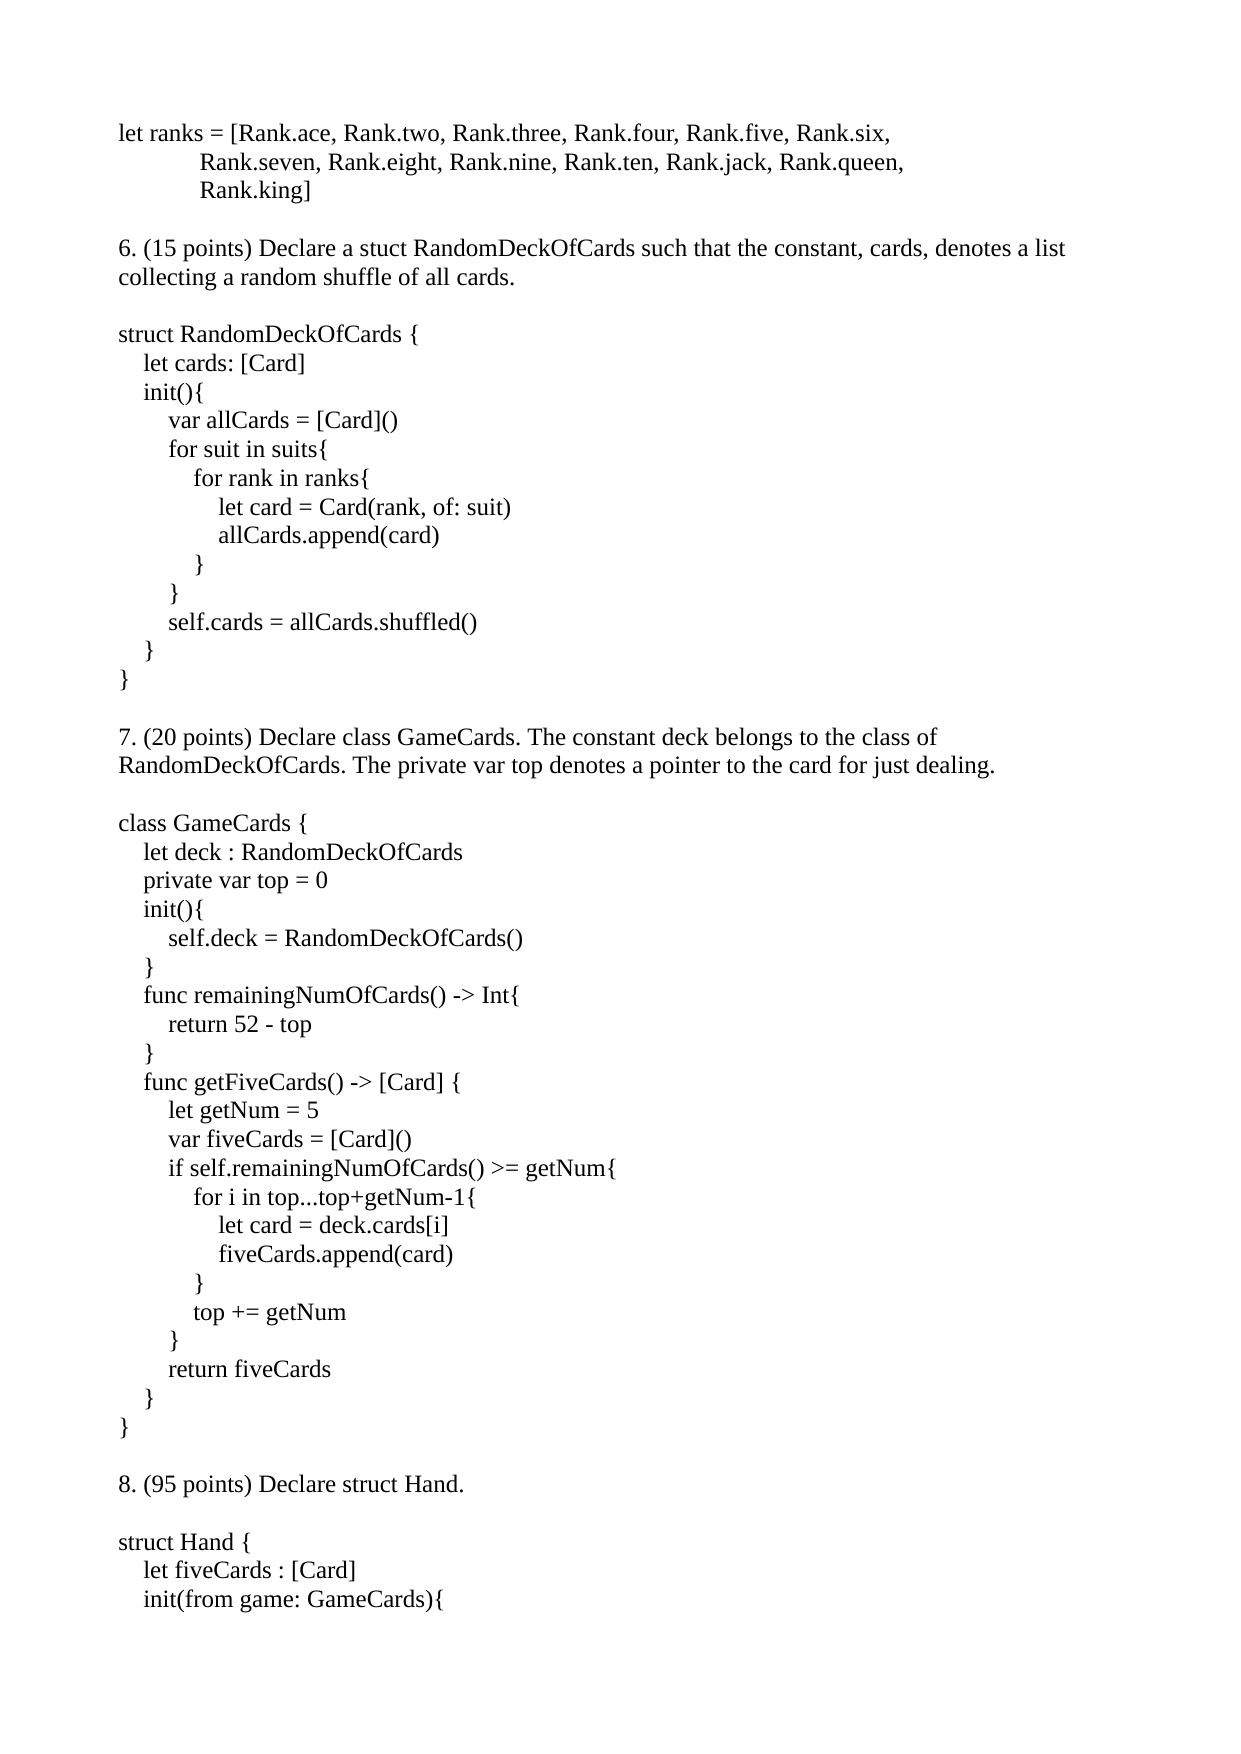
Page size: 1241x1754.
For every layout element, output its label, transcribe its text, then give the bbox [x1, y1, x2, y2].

text } [118, 578, 1122, 607]
text Rank.king] [118, 176, 1122, 204]
text init(from game: GameCards){ [118, 1584, 1122, 1613]
text var allCards = [Card]() [118, 406, 1122, 434]
text } [118, 1383, 1122, 1412]
text for i in top...top+getNum-1{ [118, 1182, 1122, 1211]
text func getFiveCards() -> [Card] { [118, 1067, 1122, 1096]
text let fiveCards : [Card] [118, 1556, 1122, 1584]
text let card = deck.cards[i] [118, 1211, 1122, 1239]
text } [118, 1038, 1122, 1067]
text struct Hand { [118, 1527, 1122, 1556]
text 8. (95 points) Declare struct Hand. [118, 1469, 1122, 1498]
text } [118, 952, 1122, 981]
text self.cards = allCards.shuffled() [118, 607, 1122, 636]
text } [118, 1326, 1122, 1354]
text top += getNum [118, 1297, 1122, 1326]
text let getNum = 5 [118, 1096, 1122, 1124]
text let cards: [Card] [118, 348, 1122, 377]
text for rank in ranks{ [118, 463, 1122, 492]
text } [118, 636, 1122, 664]
text let card = Card(rank, of: suit) [118, 492, 1122, 521]
text 7. (20 points) Declare class GameCards. The constant deck belongs to the class of RandomDeckOfCards. The private var top denotes a pointer to the card for just dealing. [118, 722, 1122, 779]
text for suit in suits{ [118, 434, 1122, 463]
text fiveCards.append(card) [118, 1239, 1122, 1268]
text if self.remainingNumOfCards() >= getNum{ [118, 1153, 1122, 1182]
text return 52 - top [118, 1009, 1122, 1038]
text var fiveCards = [Card]() [118, 1124, 1122, 1153]
text private var top = 0 [118, 866, 1122, 894]
text 6. (15 points) Declare a stuct RandomDeckOfCards such that the constant, cards, denotes a list collecting a random shuffle of all cards. [118, 233, 1122, 291]
text allCards.append(card) [118, 521, 1122, 549]
text self.deck = RandomDeckOfCards() [118, 923, 1122, 952]
text init(){ [118, 377, 1122, 406]
text let ranks = [Rank.ace, Rank.two, Rank.three, Rank.four, Rank.five, Rank.six, [118, 118, 1122, 147]
text init(){ [118, 894, 1122, 923]
text struct RandomDeckOfCards { [118, 319, 1122, 348]
text } [118, 1268, 1122, 1297]
text Rank.seven, Rank.eight, Rank.nine, Rank.ten, Rank.jack, Rank.queen, [118, 147, 1122, 176]
text } [118, 664, 1122, 693]
text class GameCards { [118, 808, 1122, 837]
text func remainingNumOfCards() -> Int{ [118, 981, 1122, 1009]
text let deck : RandomDeckOfCards [118, 837, 1122, 866]
text } [118, 1412, 1122, 1441]
text } [118, 549, 1122, 578]
text return fiveCards [118, 1354, 1122, 1383]
